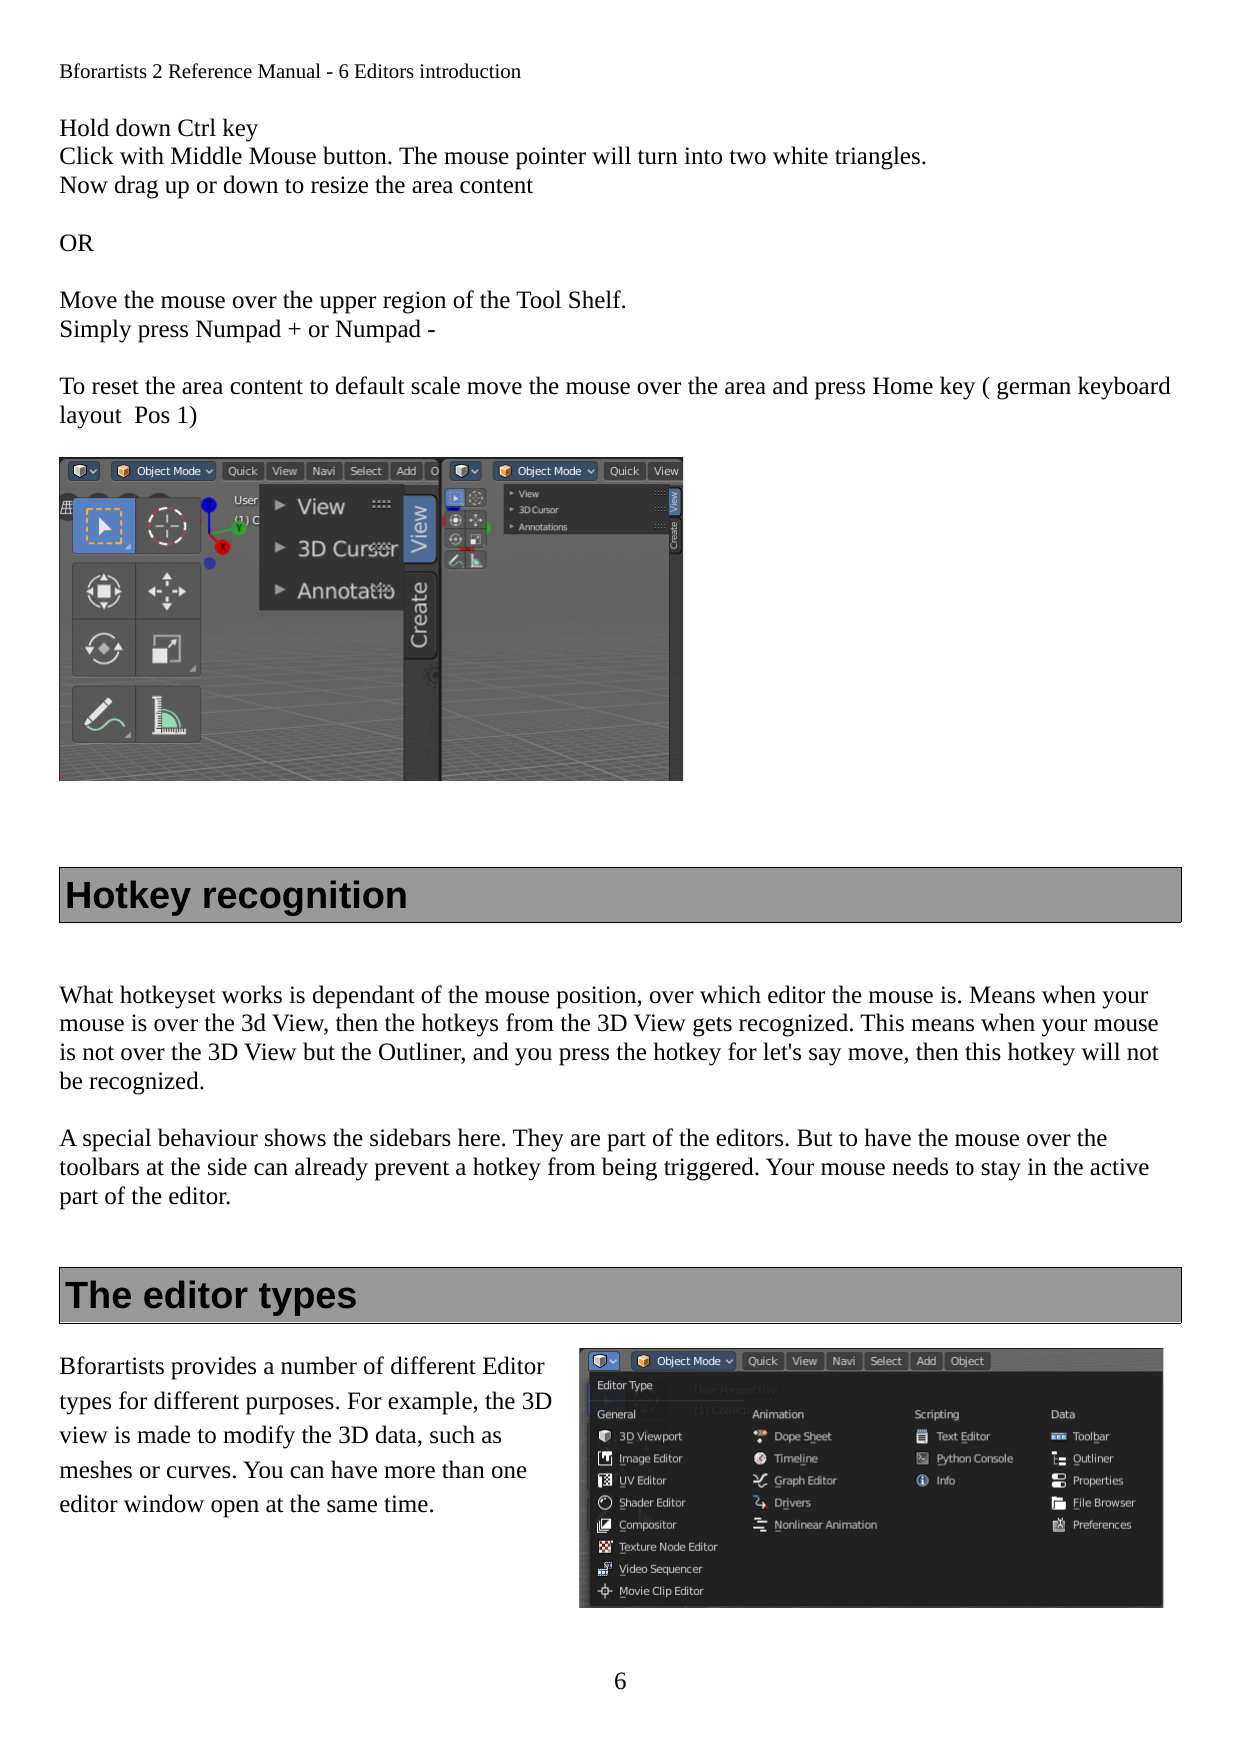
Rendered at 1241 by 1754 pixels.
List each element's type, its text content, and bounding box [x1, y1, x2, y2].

table_header The editor types [60, 1268, 1181, 1322]
text OR [59, 228, 1181, 256]
picture [579, 1348, 1164, 1608]
text Move the mouse over the upper region of the Tool Shelf. Simply press Numpad + or Numpad - [59, 285, 1181, 343]
table_header Hotkey recognition [60, 868, 1181, 922]
text Bforartists provides a number of different Editor types for different purposes. For example, the 3D view is made to modify the 3D data, such as meshes or curves. You can have more than one editor window open at the same time. [59, 1351, 579, 1518]
text What hotkeyset works is dependant of the mouse position, over which editor the mouse is. Means when your mouse is over the 3d View, then the hotkeys from the 3D View gets recognized. This means when your mouse is not over the 3D View but the Outliner, and you press the hotkey for let's say move, then this hotkey will not be recognized. [59, 980, 1181, 1095]
text To reset the area content to default scale move the mouse over the area and press Home key ( german keyboard layout Pos 1) [59, 343, 1181, 429]
text Now drag up or down to resize the area content [59, 170, 1181, 199]
text Hold down Ctrl key Click with Middle Mouse button. The mouse pointer will turn into two white triangles. [59, 113, 1181, 170]
picture [59, 457, 684, 781]
text A special behaviour shows the sidebars here. They are part of the editors. But to have the mouse over the toolbars at the side can already prevent a hotkey from being triggered. Your mouse needs to stay in the active part of the editor. [59, 1123, 1181, 1210]
